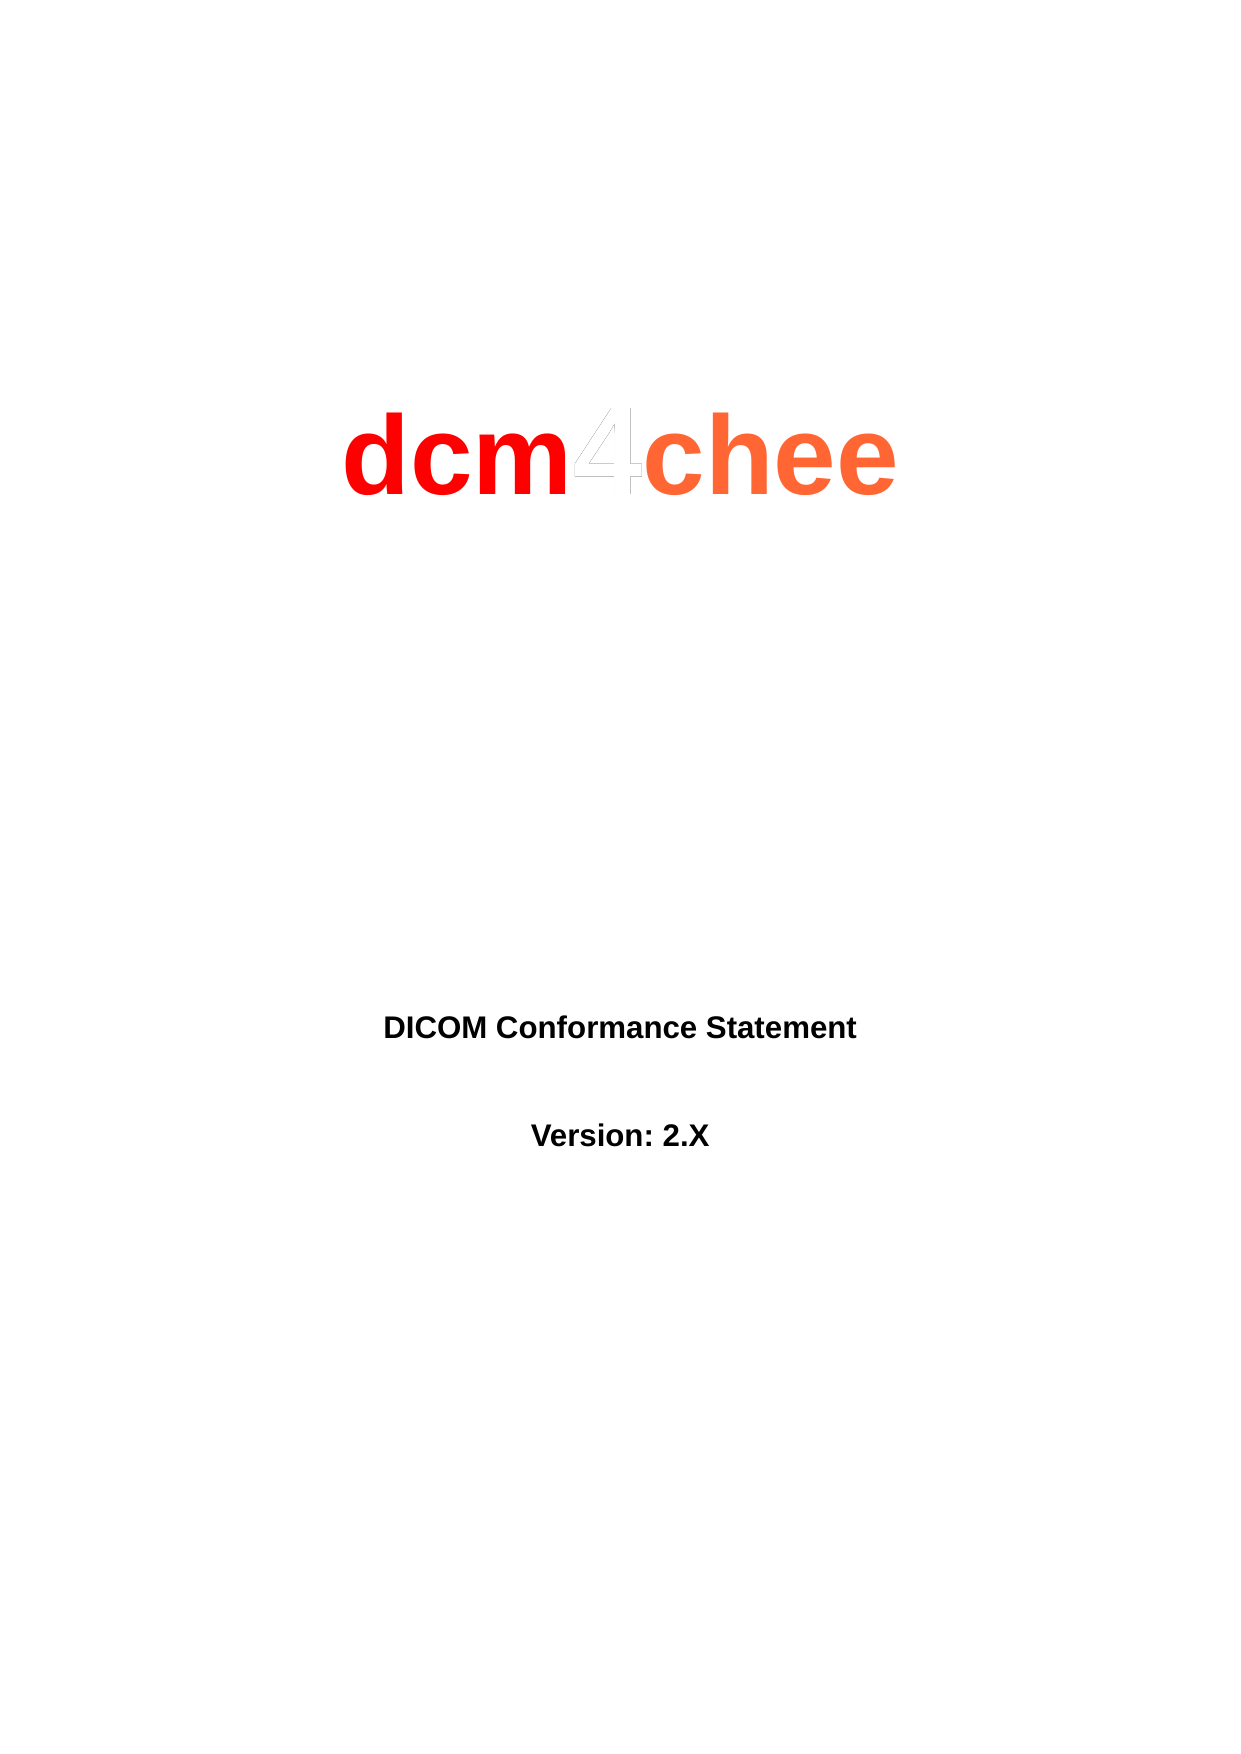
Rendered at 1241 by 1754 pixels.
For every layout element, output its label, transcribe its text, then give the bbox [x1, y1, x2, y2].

text DICOM Conformance Statement [118, 1009, 1122, 1045]
text dcm4chee [118, 377, 1122, 521]
text Version: 2.X [118, 1117, 1122, 1153]
